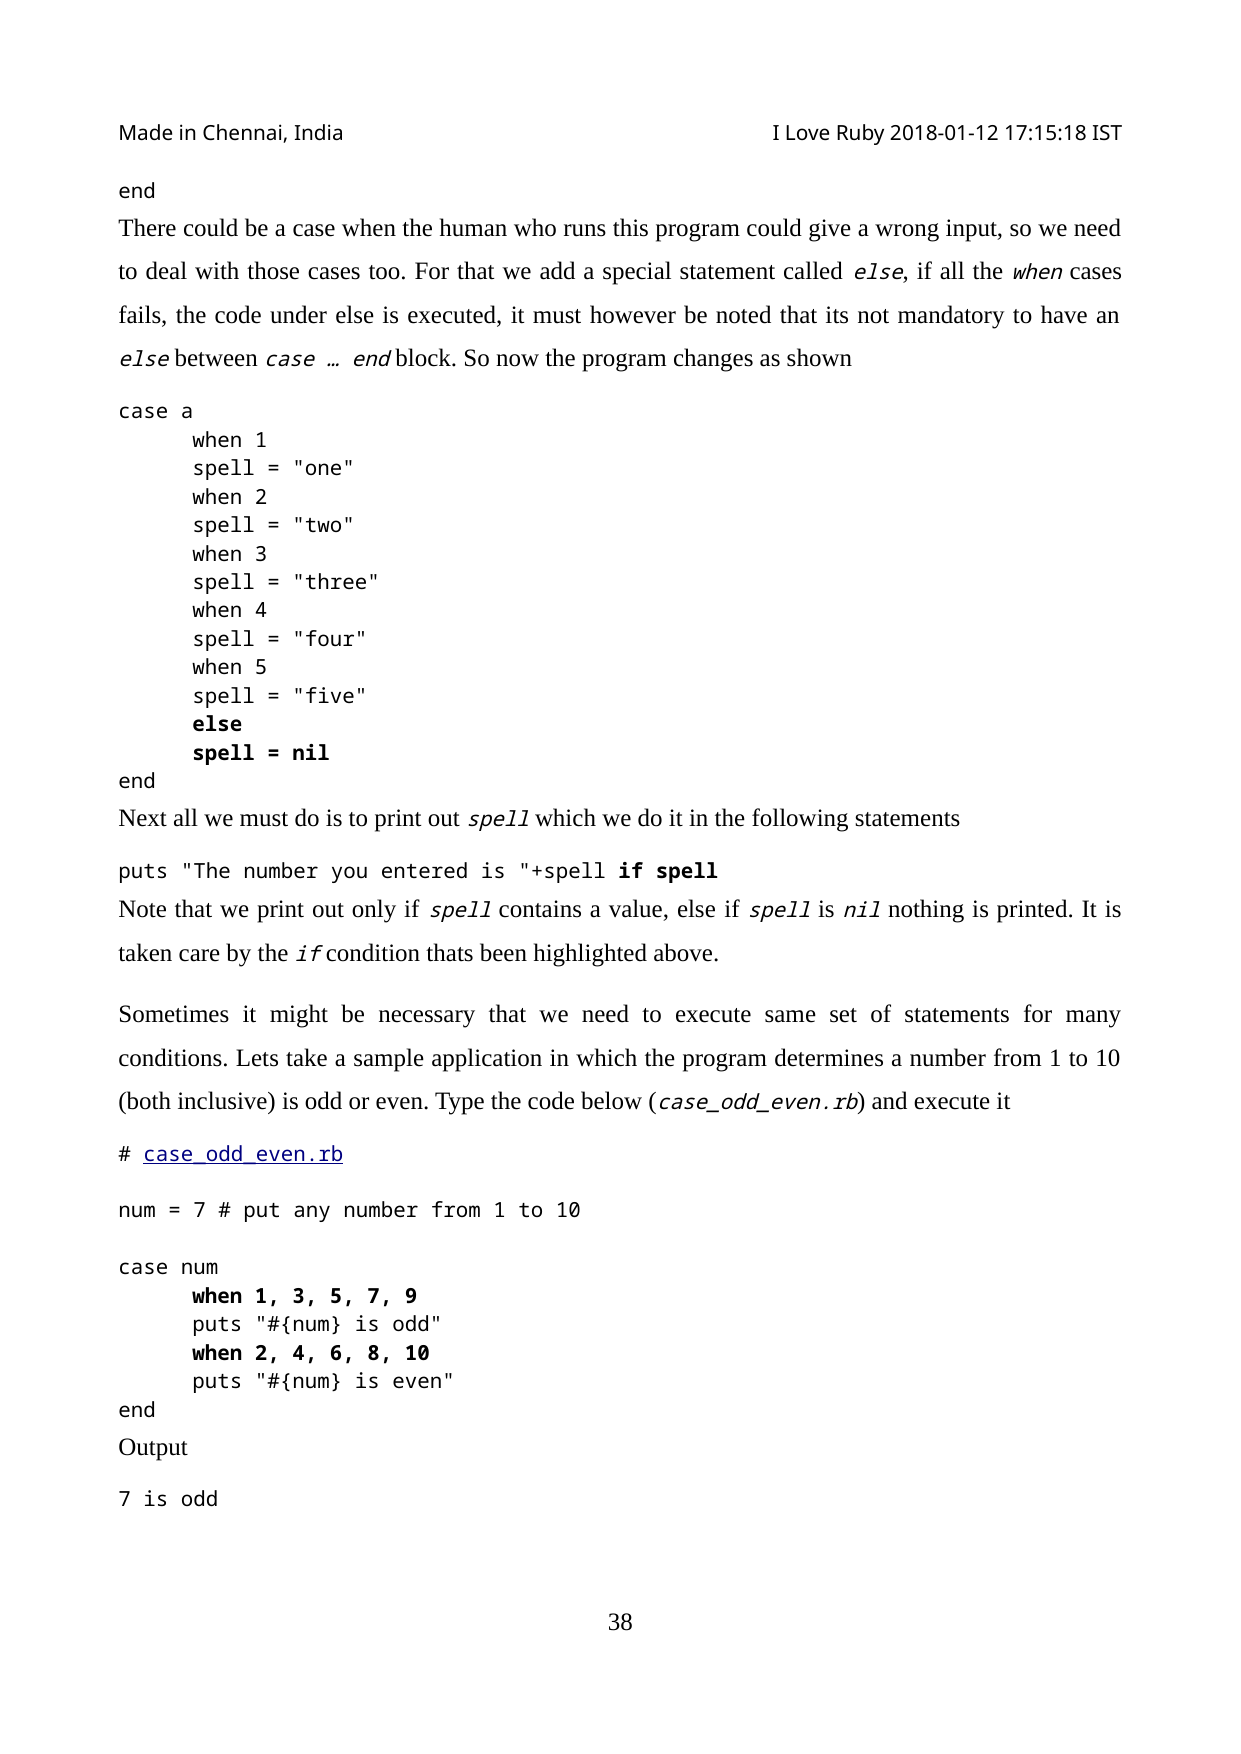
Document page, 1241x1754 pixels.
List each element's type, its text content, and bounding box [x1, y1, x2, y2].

text end [118, 766, 1122, 794]
text when 2, 4, 6, 8, 10 [118, 1338, 1122, 1366]
text when 1 [118, 425, 1122, 453]
text when 5 [118, 652, 1122, 681]
text case a [118, 396, 1122, 425]
text spell = "five" [118, 681, 1122, 709]
text There could be a case when the human who runs this program could give a wrong input, so we need to deal with those cases too. For that we add a special statement called else, if all the when cases fails, the code under else is executed, it must however be noted that its not mandatory to have an else between case … end block. So now the program changes as shown [118, 213, 1122, 373]
text Next all we must do is to print out spell which we do it in the following statements [118, 803, 1122, 833]
text end [118, 1395, 1122, 1423]
text when 4 [118, 596, 1122, 624]
text spell = "one" [118, 453, 1122, 482]
text case num [118, 1252, 1122, 1281]
text when 3 [118, 539, 1122, 567]
text Output [118, 1432, 1122, 1461]
text end [118, 176, 1122, 204]
text spell = "two" [118, 510, 1122, 539]
text puts "The number you entered is "+spell if spell [118, 856, 1122, 885]
text puts "#{num} is even" [118, 1366, 1122, 1395]
text 7 is odd [118, 1484, 1122, 1512]
text puts "#{num} is odd" [118, 1309, 1122, 1338]
text spell = "three" [118, 567, 1122, 596]
text spell = nil [118, 738, 1122, 766]
text Note that we print out only if spell contains a value, else if spell is nil nothing is printed. It is taken care by the if condition thats been highlighted above. [118, 894, 1122, 967]
text # case_odd_even.rb [118, 1139, 1122, 1167]
text when 2 [118, 482, 1122, 510]
text when 1, 3, 5, 7, 9 [118, 1281, 1122, 1309]
text else [118, 709, 1122, 738]
text Sometimes it might be necessary that we need to execute same set of statements for many conditions. Lets take a sample application in which the program determines a number from 1 to 10 (both inclusive) is odd or even. Type the code below (case_odd_even.rb) and execute it [118, 999, 1122, 1115]
text spell = "four" [118, 624, 1122, 652]
text num = 7 # put any number from 1 to 10 [118, 1196, 1122, 1224]
